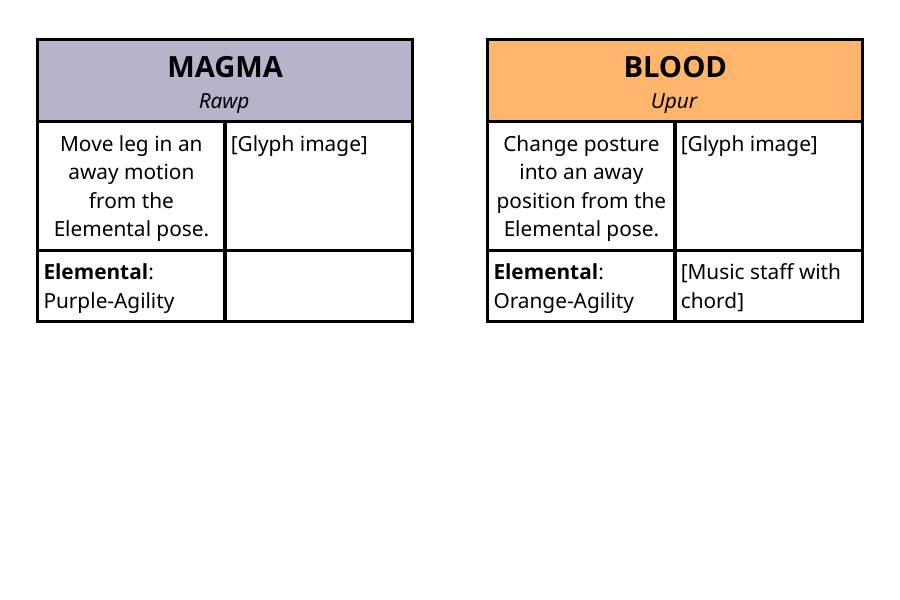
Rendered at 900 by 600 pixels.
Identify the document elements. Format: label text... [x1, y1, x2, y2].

table_cell Move leg in an away motion from the Elemental pose. [39, 123, 223, 248]
table_header MAGMA Rawp [39, 41, 411, 120]
table_header BLOOD Upur [489, 41, 861, 120]
table_cell Elemental: Orange-Agility [489, 252, 673, 320]
table_cell [Glyph image] [677, 123, 861, 248]
table_cell Change posture into an away position from the Elemental pose. [489, 123, 673, 248]
table_cell [227, 252, 411, 320]
table_cell Elemental: Purple-Agility [39, 252, 223, 320]
table_cell [Music staff with chord] [677, 252, 861, 320]
table_cell [Glyph image] [227, 123, 411, 248]
